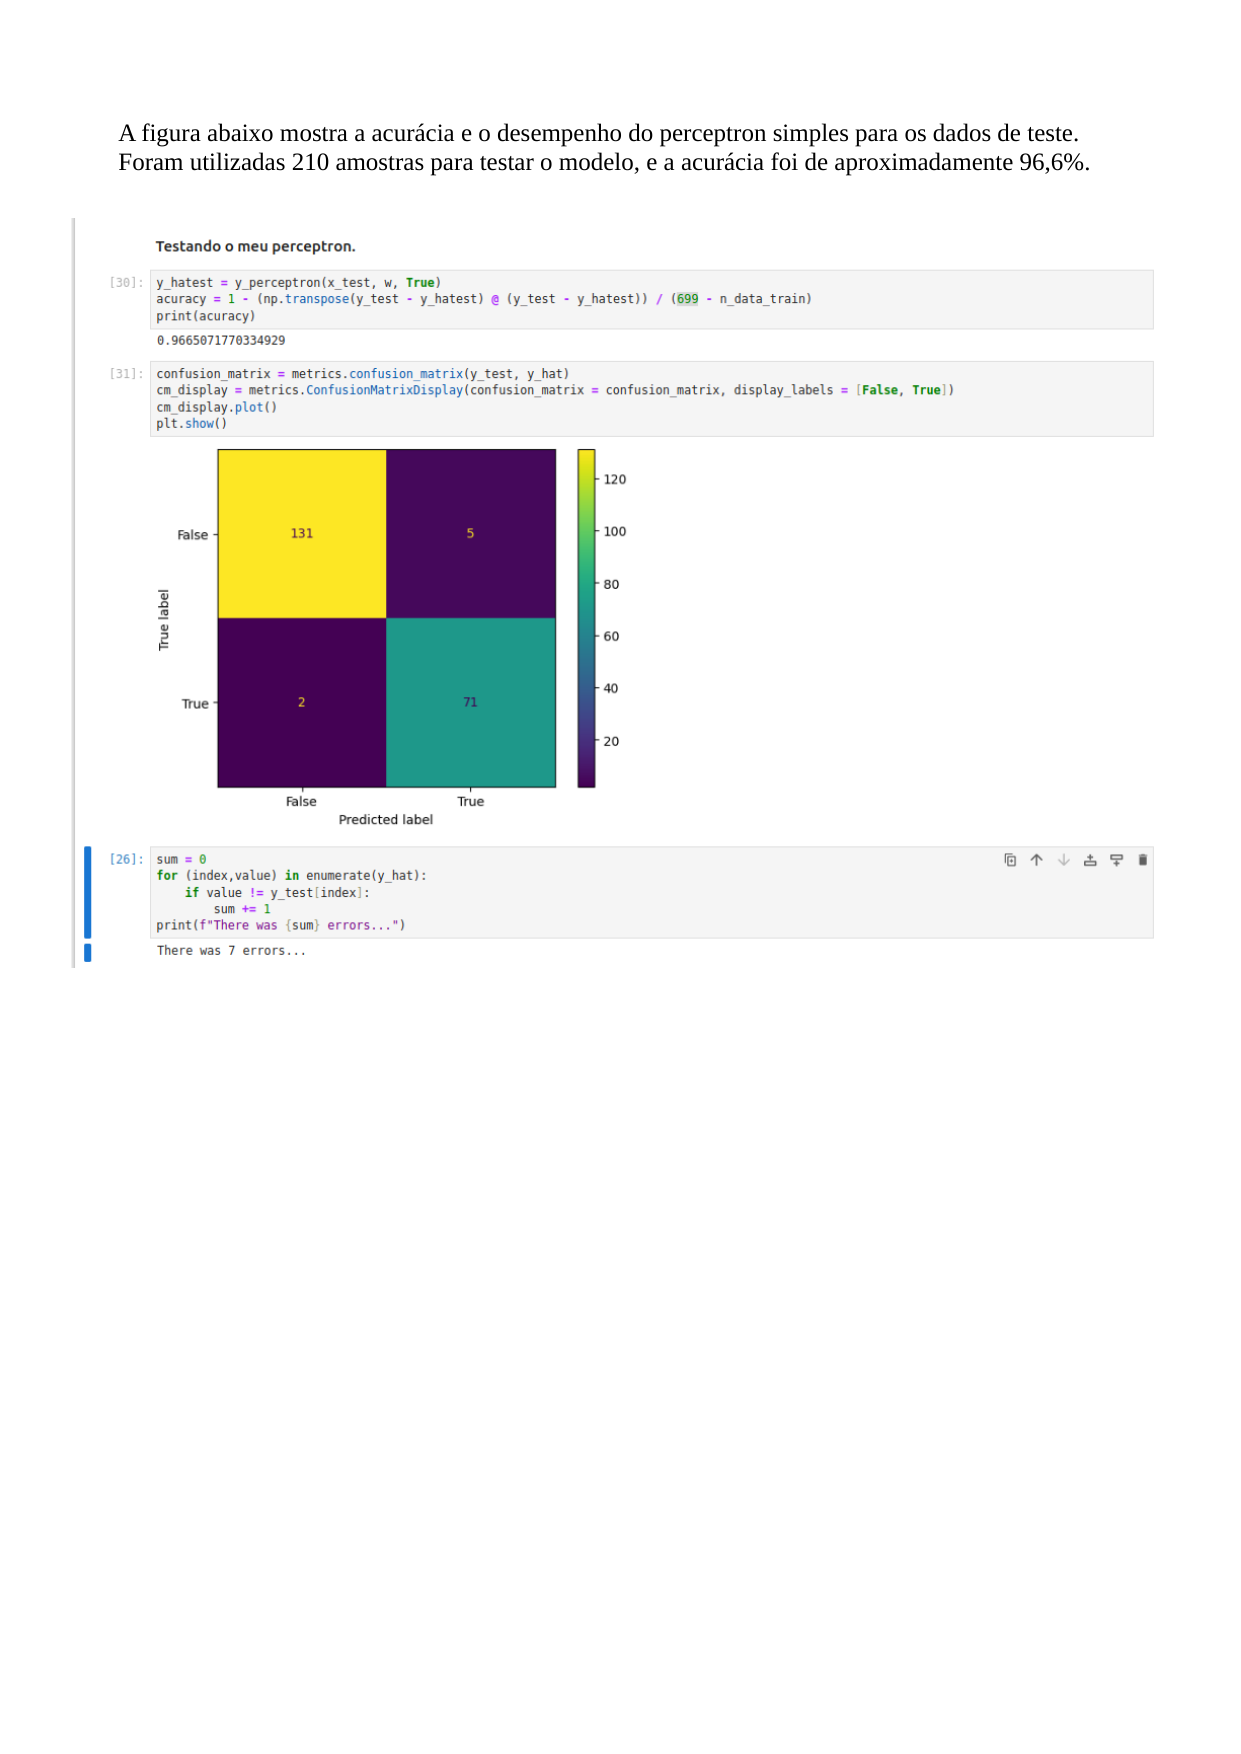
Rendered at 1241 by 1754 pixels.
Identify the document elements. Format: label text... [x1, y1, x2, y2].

picture [71, 218, 1161, 968]
text A figura abaixo mostra a acurácia e o desempenho do perceptron simples para os dados de teste. Foram utilizadas 210 amostras para testar o modelo, e a acurácia foi de aproximadamente 96,6%. [118, 118, 1122, 176]
